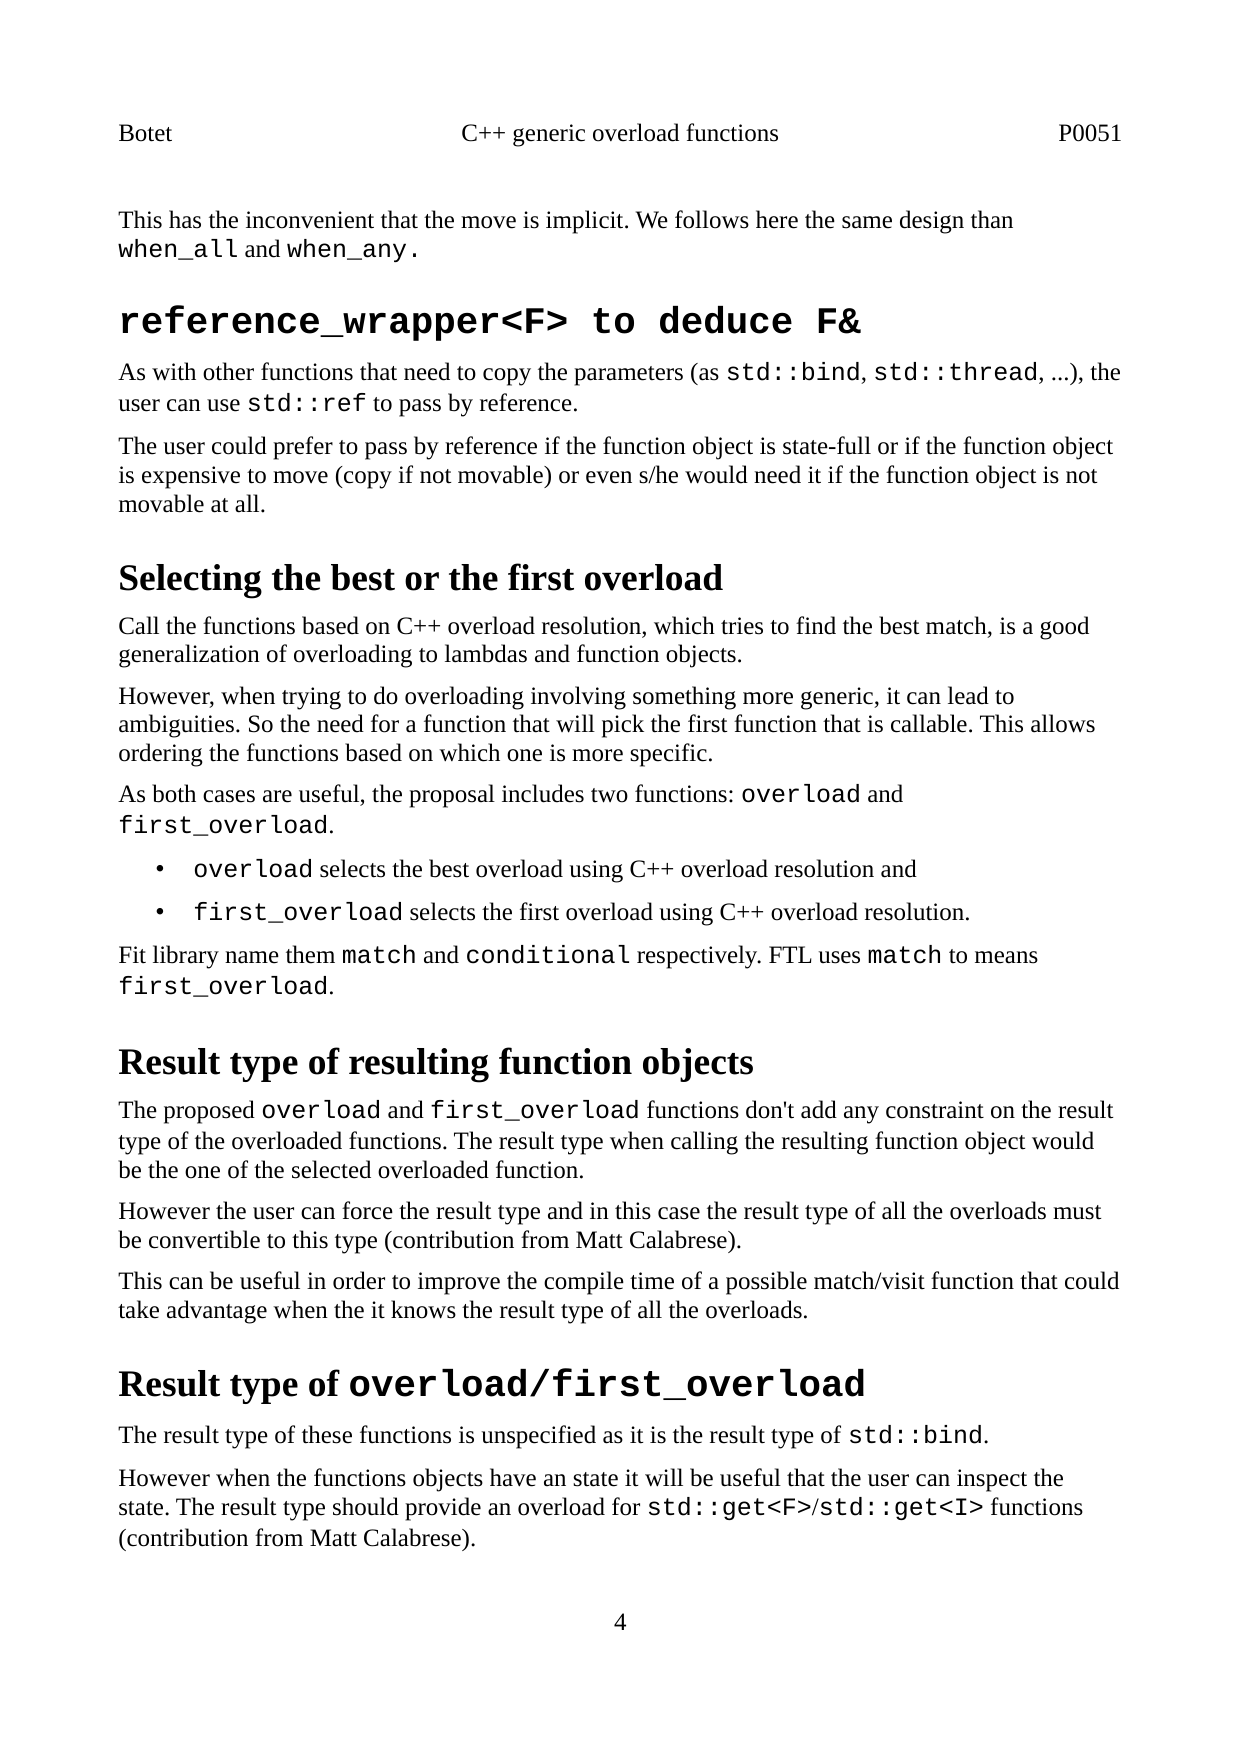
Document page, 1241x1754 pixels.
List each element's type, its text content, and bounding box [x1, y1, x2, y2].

list first_overload selects the first overload using C++ overload resolution. [156, 897, 1122, 928]
text The result type of these functions is unspecified as it is the result type of std::bind. [118, 1420, 1122, 1451]
text This has the inconvenient that the move is implicit. We follows here the same design than when_all and when_any. [118, 205, 1122, 265]
list overload selects the best overload using C++ overload resolution and [156, 854, 1122, 884]
text The proposed overload and first_overload functions don't add any constraint on the result type of the overloaded functions. The result type when calling the resulting function object would be the one of the selected overloaded function. [118, 1095, 1122, 1183]
text However when the functions objects have an state it will be useful that the user can inspect the state. The result type should provide an overload for std::get<F>/std::get<I> functions (contribution from Matt Calabrese). [118, 1463, 1122, 1551]
text As with other functions that need to copy the parameters (as std::bind, std::thread, ...), the user can use std::ref to pass by reference. [118, 357, 1122, 419]
text However the user can force the result type and in this case the result type of all the overloads must be convertible to this type (contribution from Matt Calabrese). [118, 1196, 1122, 1253]
text This can be useful in order to improve the compile time of a possible match/visit function that could take advantage when the it knows the result type of all the overloads. [118, 1266, 1122, 1323]
subtitle Selecting the best or the first overload [118, 555, 1122, 598]
text However, when trying to do overloading involving something more generic, it can lead to ambiguities. So the need for a function that will pick the first function that is callable. This allows ordering the functions based on which one is more specific. [118, 681, 1122, 767]
subtitle Result type of overload/first_overload [118, 1361, 1122, 1407]
text The user could prefer to pass by reference if the function object is state-full or if the function object is expensive to move (copy if not movable) or even s/he would need it if the function object is not movable at all. [118, 431, 1122, 518]
text As both cases are useful, the proposal includes two functions: overload and first_overload. [118, 779, 1122, 841]
subtitle Result type of resulting function objects [118, 1039, 1122, 1083]
text Fit library name them match and conditional respectively. FTL uses match to means first_overload. [118, 940, 1122, 1002]
subtitle reference_wrapper<F> to deduce F& [118, 302, 1122, 345]
text Call the functions based on C++ overload resolution, which tries to find the best match, is a good generalization of overloading to lambdas and function objects. [118, 611, 1122, 668]
